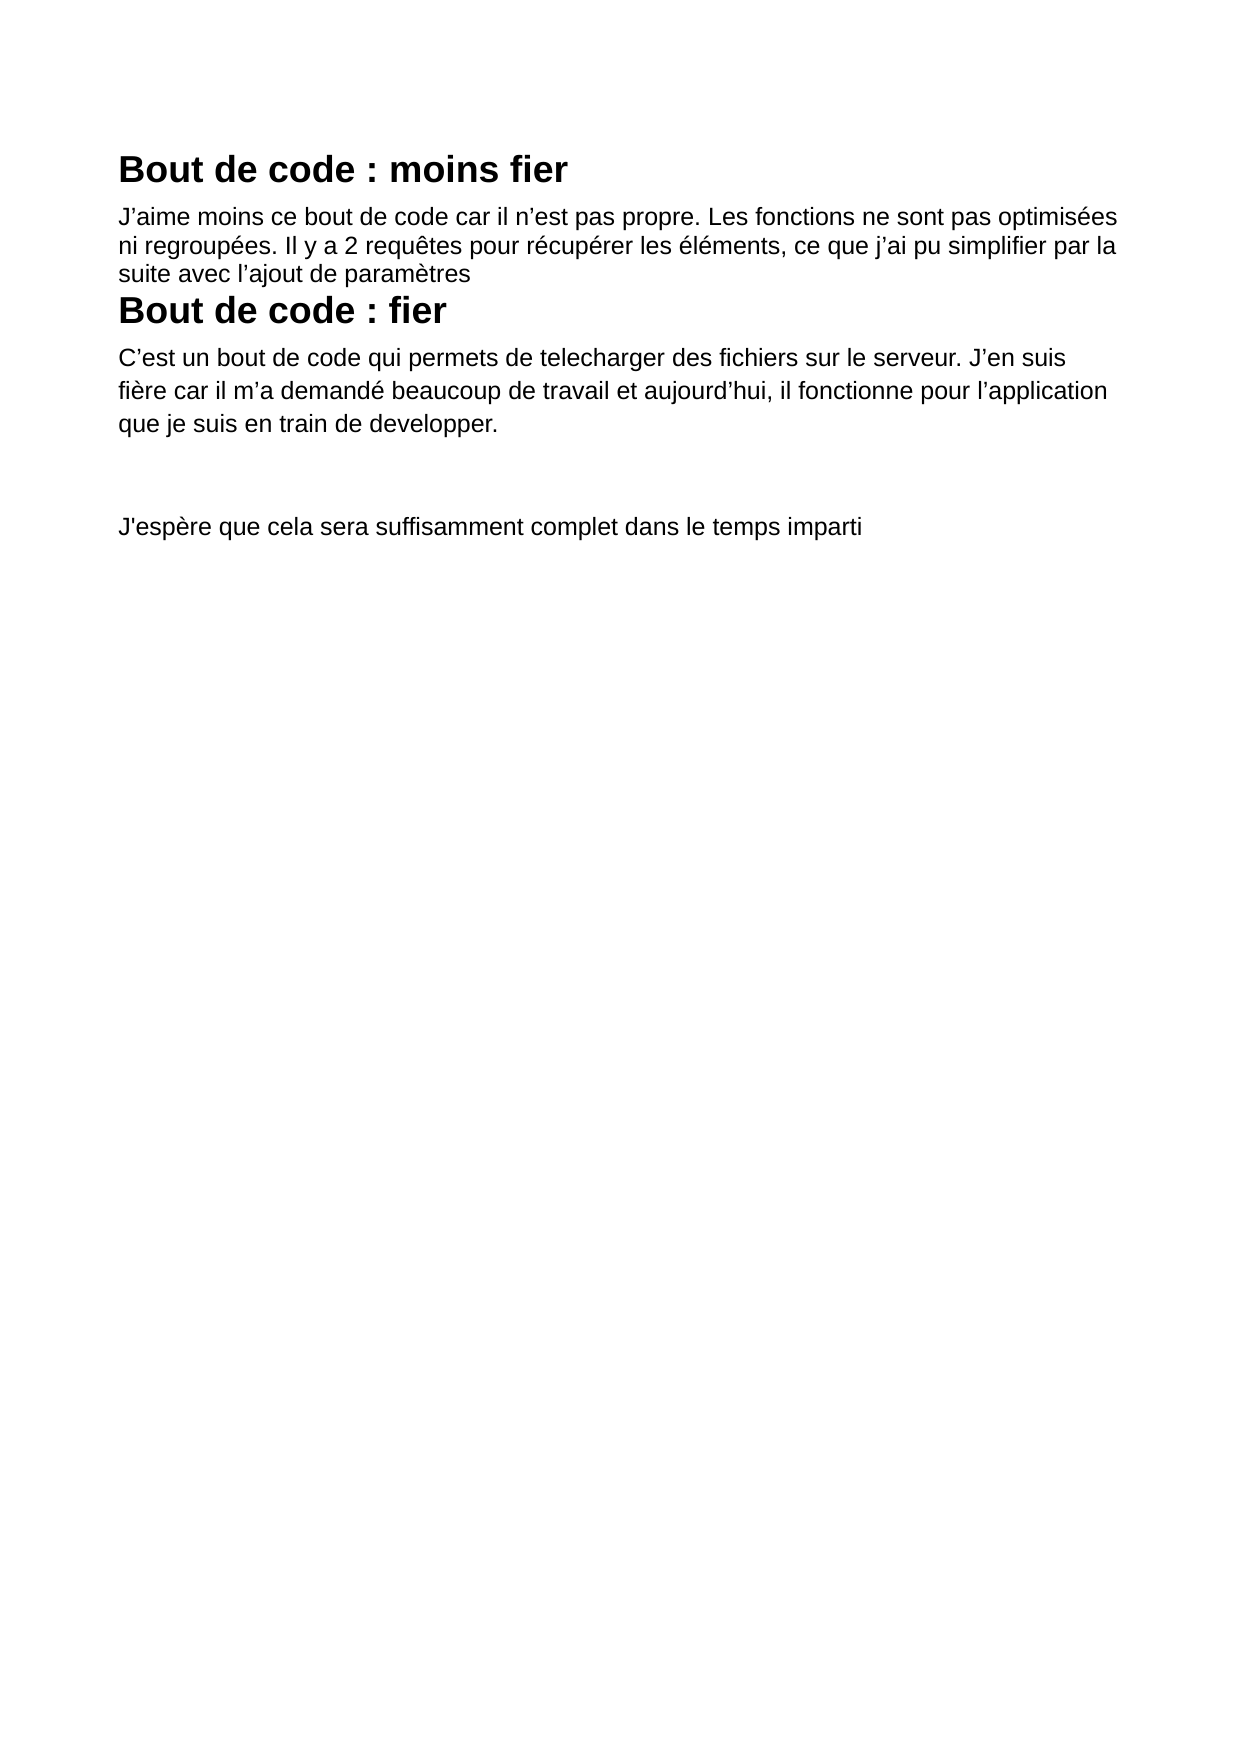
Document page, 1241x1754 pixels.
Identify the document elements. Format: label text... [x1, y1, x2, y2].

text J'espère que cela sera suffisamment complet dans le temps imparti [118, 512, 1122, 541]
subtitle Bout de code : fier [118, 288, 1122, 331]
subtitle Bout de code : moins fier [118, 147, 1122, 190]
text J’aime moins ce bout de code car il n’est pas propre. Les fonctions ne sont pas optimisées ni regroupées. Il y a 2 requêtes pour récupérer les éléments, ce que j’ai pu simplifier par la suite avec l’ajout de paramètres [118, 202, 1122, 288]
text C’est un bout de code qui permets de telecharger des fichiers sur le serveur. J’en suis fière car il m’a demandé beaucoup de travail et aujourd’hui, il fonctionne pour l’application que je suis en train de developper. [118, 343, 1122, 438]
